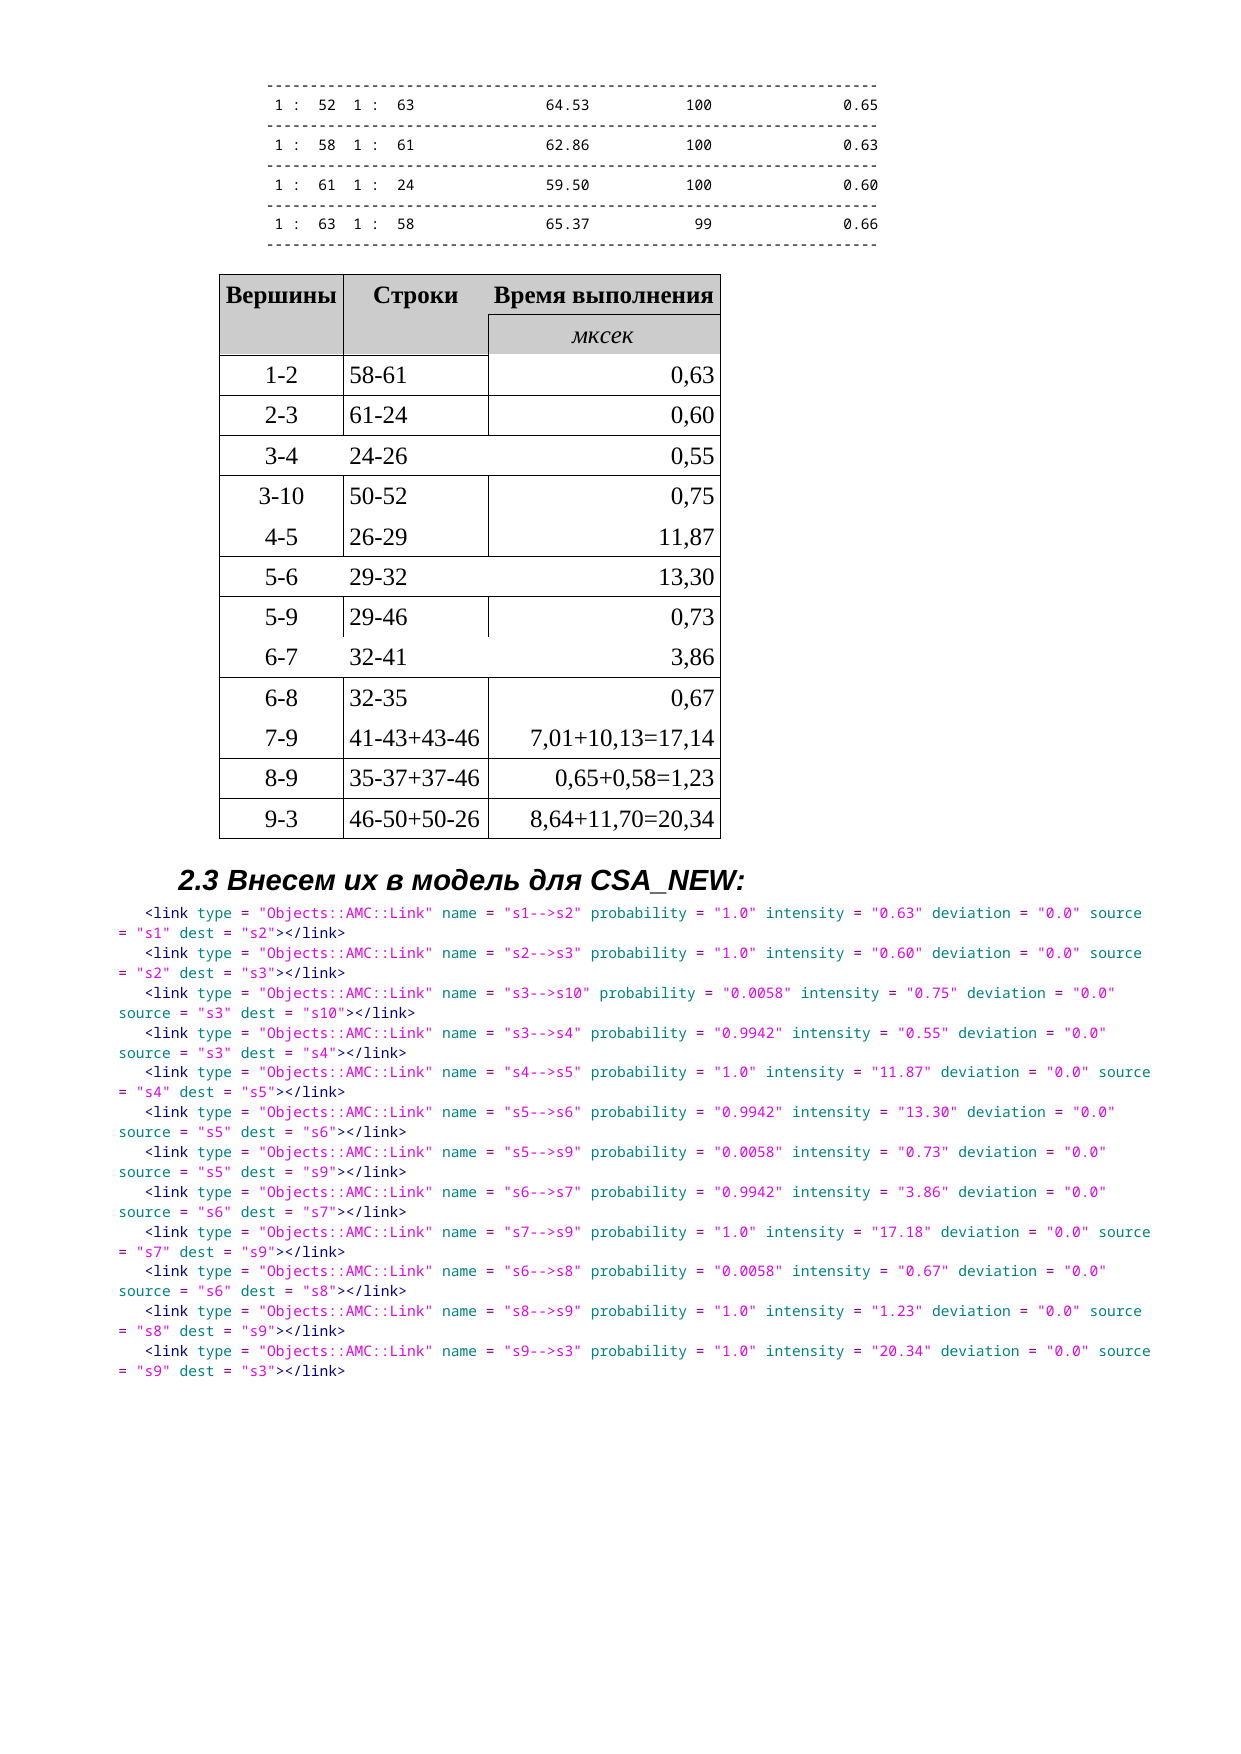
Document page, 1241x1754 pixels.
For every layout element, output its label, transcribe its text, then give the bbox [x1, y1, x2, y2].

table_cell 6-8 [220, 678, 343, 717]
table_cell 35-37+37-46 [344, 759, 488, 798]
table_cell 8-9 [220, 759, 343, 798]
text 1 : 52 1 : 63 64.53 100 0.65 [266, 95, 1152, 115]
text <link type = "Objects::AMC::Link" name = "s5-->s9" probability = "0.0058" intensity = "0.73" deviation = "0.0" source = "s5" dest = "s9"></link> [118, 1142, 1152, 1182]
text <link type = "Objects::AMC::Link" name = "s7-->s9" probability = "1.0" intensity = "17.18" deviation = "0.0" source = "s7" dest = "s9"></link> [118, 1221, 1152, 1261]
text ---------------------------------------------------------------------- [266, 234, 1152, 254]
text <link type = "Objects::AMC::Link" name = "s8-->s9" probability = "1.0" intensity = "1.23" deviation = "0.0" source = "s8" dest = "s9"></link> [118, 1301, 1152, 1341]
table_cell 58-61 [344, 356, 488, 395]
text 1 : 63 1 : 58 65.37 99 0.66 [266, 214, 1152, 234]
text ---------------------------------------------------------------------- [266, 194, 1152, 214]
text <link type = "Objects::AMC::Link" name = "s6-->s8" probability = "0.0058" intensity = "0.67" deviation = "0.0" source = "s6" dest = "s8"></link> [118, 1261, 1152, 1301]
table_cell 1-2 [220, 356, 343, 395]
text <link type = "Objects::AMC::Link" name = "s6-->s7" probability = "0.9942" intensity = "3.86" deviation = "0.0" source = "s6" dest = "s7"></link> [118, 1182, 1152, 1221]
table_header 5-6 [220, 557, 343, 596]
text <link type = "Objects::AMC::Link" name = "s9-->s3" probability = "1.0" intensity = "20.34" deviation = "0.0" source = "s9" dest = "s3"></link> [118, 1341, 1152, 1381]
table_cell 41-43+43-46 [344, 717, 488, 758]
table_cell 0,60 [489, 396, 720, 435]
table_cell 0,67 [489, 678, 720, 717]
table_cell 8,64+11,70=20,34 [489, 799, 720, 838]
table_cell 5-9 [220, 597, 343, 637]
table_cell 32-35 [344, 678, 488, 717]
text <link type = "Objects::AMC::Link" name = "s4-->s5" probability = "1.0" intensity = "11.87" deviation = "0.0" source = "s4" dest = "s5"></link> [118, 1062, 1152, 1102]
table_cell 61-24 [344, 396, 488, 435]
table_cell 11,87 [489, 516, 720, 556]
table_cell 2-3 [220, 396, 343, 435]
table_cell 0,65+0,58=1,23 [489, 759, 720, 798]
table_header 3,86 [488, 637, 720, 677]
table_cell 46-50+50-26 [344, 799, 488, 838]
text <link type = "Objects::AMC::Link" name = "s3-->s4" probability = "0.9942" intensity = "0.55" deviation = "0.0" source = "s3" dest = "s4"></link> [118, 1022, 1152, 1062]
table_cell 0,75 [489, 476, 720, 516]
text <link type = "Objects::AMC::Link" name = "s3-->s10" probability = "0.0058" intensity = "0.75" deviation = "0.0" source = "s3" dest = "s10"></link> [118, 983, 1152, 1022]
table_header 24-26 [344, 436, 488, 475]
text ---------------------------------------------------------------------- [266, 75, 1152, 95]
text <link type = "Objects::AMC::Link" name = "s1-->s2" probability = "1.0" intensity = "0.63" deviation = "0.0" source = "s1" dest = "s2"></link> [118, 903, 1152, 943]
table_cell 0,73 [489, 597, 720, 637]
text 1 : 58 1 : 61 62.86 100 0.63 [266, 134, 1152, 154]
table_cell 50-52 [344, 476, 488, 516]
text <link type = "Objects::AMC::Link" name = "s5-->s6" probability = "0.9942" intensity = "13.30" deviation = "0.0" source = "s5" dest = "s6"></link> [118, 1102, 1152, 1142]
table_cell 4-5 [220, 516, 343, 556]
table_header 13,30 [488, 557, 720, 596]
table_cell 3-10 [220, 476, 343, 516]
table_header Строки [344, 275, 488, 354]
table_header 32-41 [344, 637, 488, 677]
table_cell 29-46 [344, 597, 488, 637]
table_header 6-7 [220, 637, 343, 677]
table_header Время выполнения [488, 275, 720, 314]
table_header 29-32 [344, 557, 488, 596]
table_cell 7-9 [220, 717, 343, 758]
text <link type = "Objects::AMC::Link" name = "s2-->s3" probability = "1.0" intensity = "0.60" deviation = "0.0" source = "s2" dest = "s3"></link> [118, 943, 1152, 983]
table_header 3-4 [220, 436, 343, 475]
subtitle Внесем их в модель для CSA_NEW: [170, 863, 1152, 897]
table_cell 0,63 [489, 355, 720, 395]
table_cell 7,01+10,13=17,14 [489, 717, 720, 758]
table_header Вершины [220, 275, 343, 354]
table_header 0,55 [488, 436, 720, 475]
table_cell 9-3 [220, 799, 343, 838]
table_cell мксек [489, 315, 720, 354]
text ---------------------------------------------------------------------- [266, 154, 1152, 174]
text 1 : 61 1 : 24 59.50 100 0.60 [266, 174, 1152, 194]
table_cell 26-29 [344, 516, 488, 556]
text ---------------------------------------------------------------------- [266, 115, 1152, 134]
